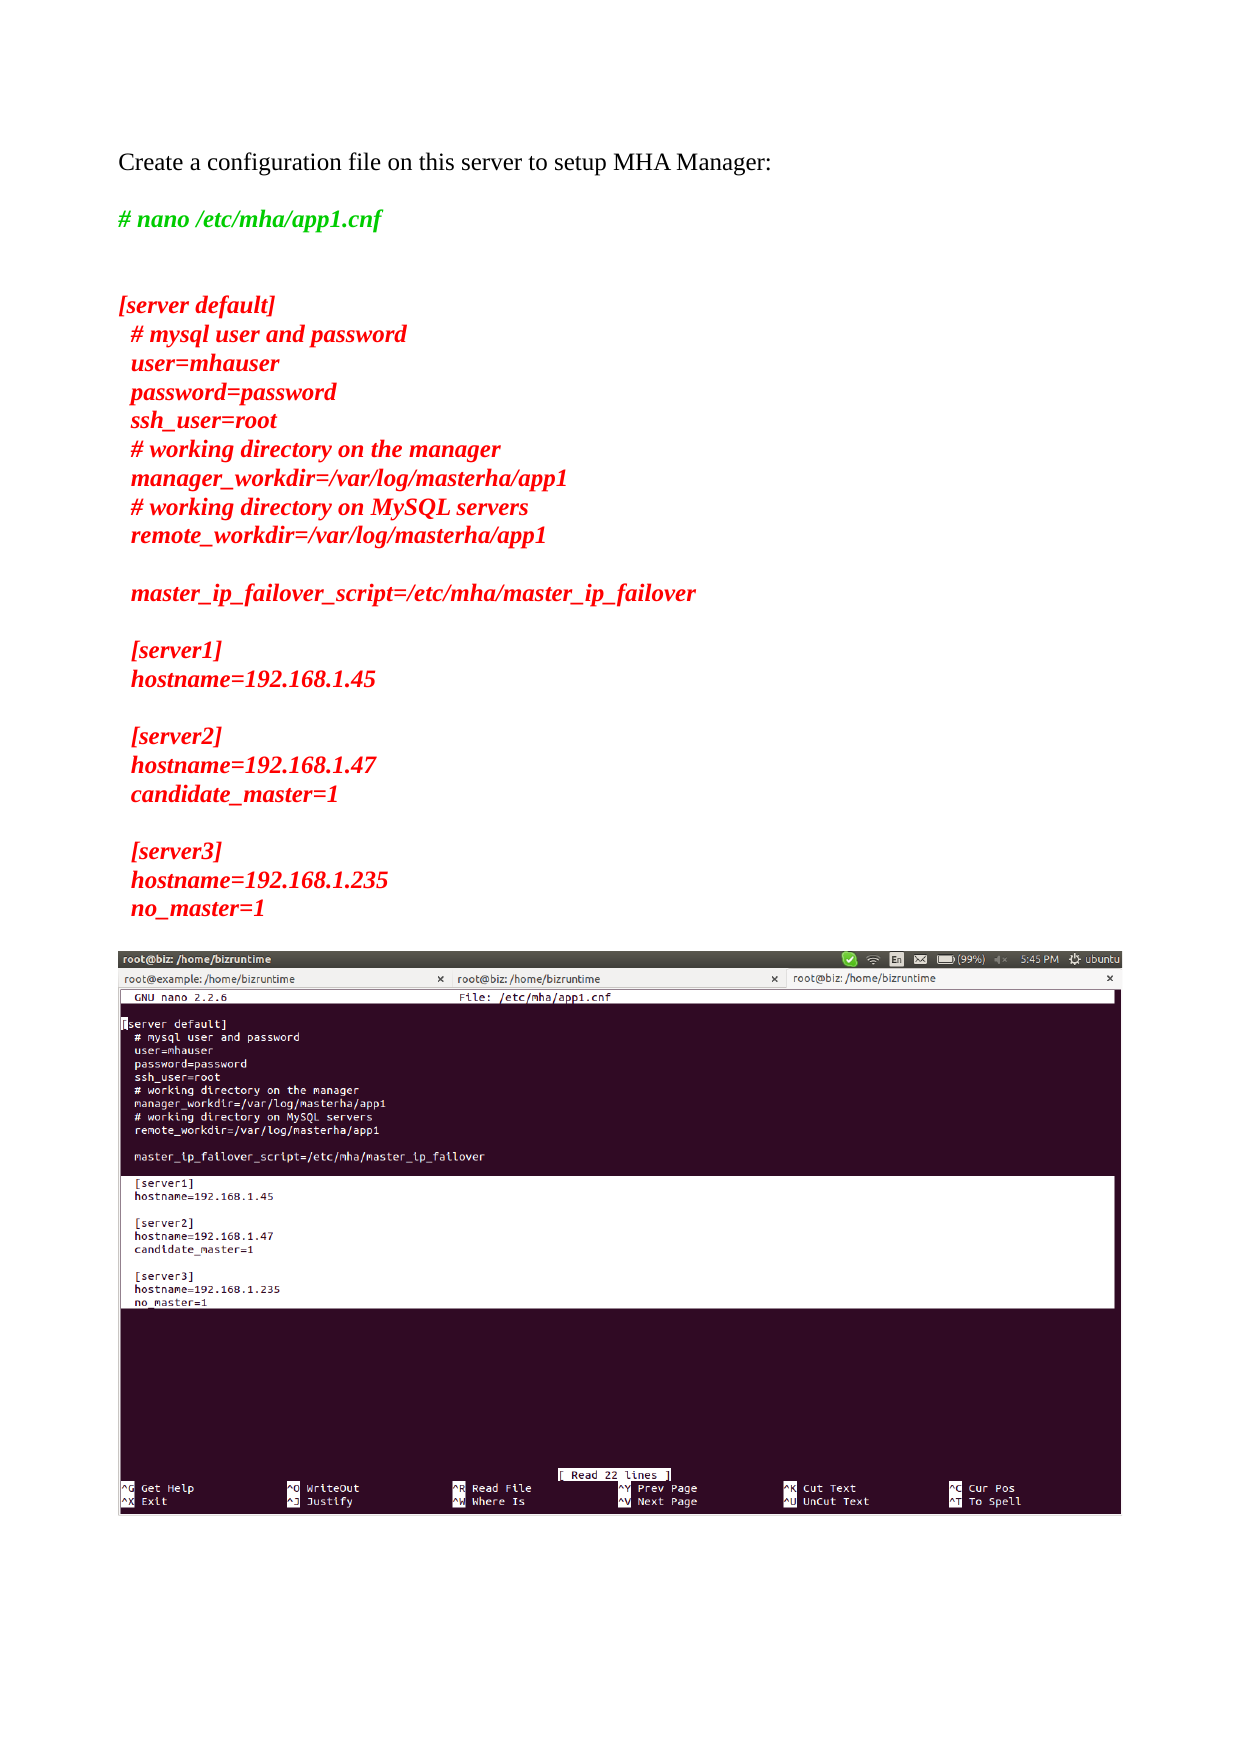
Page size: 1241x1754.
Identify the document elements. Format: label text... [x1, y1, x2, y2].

text # nano /etc/mha/app1.cnf [118, 204, 1122, 233]
text manager_workdir=/var/log/masterha/app1 [118, 463, 1122, 492]
text remote_workdir=/var/log/masterha/app1 [118, 521, 1122, 549]
text user=mhauser [118, 348, 1122, 377]
text master_ip_failover_script=/etc/mha/master_ip_failover [118, 578, 1122, 607]
text hostname=192.168.1.45 [118, 664, 1122, 693]
picture [118, 951, 1123, 1516]
text # working directory on MySQL servers [118, 492, 1122, 521]
text [server3] [118, 836, 1122, 865]
text hostname=192.168.1.47 [118, 750, 1122, 779]
text candidate_master=1 [118, 779, 1122, 808]
text Create a configuration file on this server to setup MHA Manager: [118, 147, 1122, 176]
text ssh_user=root [118, 406, 1122, 434]
text [server2] [118, 721, 1122, 750]
text # mysql user and password [118, 319, 1122, 348]
text # working directory on the manager [118, 434, 1122, 463]
text password=password [118, 377, 1122, 406]
text no_master=1 [118, 893, 1122, 922]
text hostname=192.168.1.235 [118, 865, 1122, 893]
text [server1] [118, 636, 1122, 664]
text [server default] [118, 291, 1122, 319]
